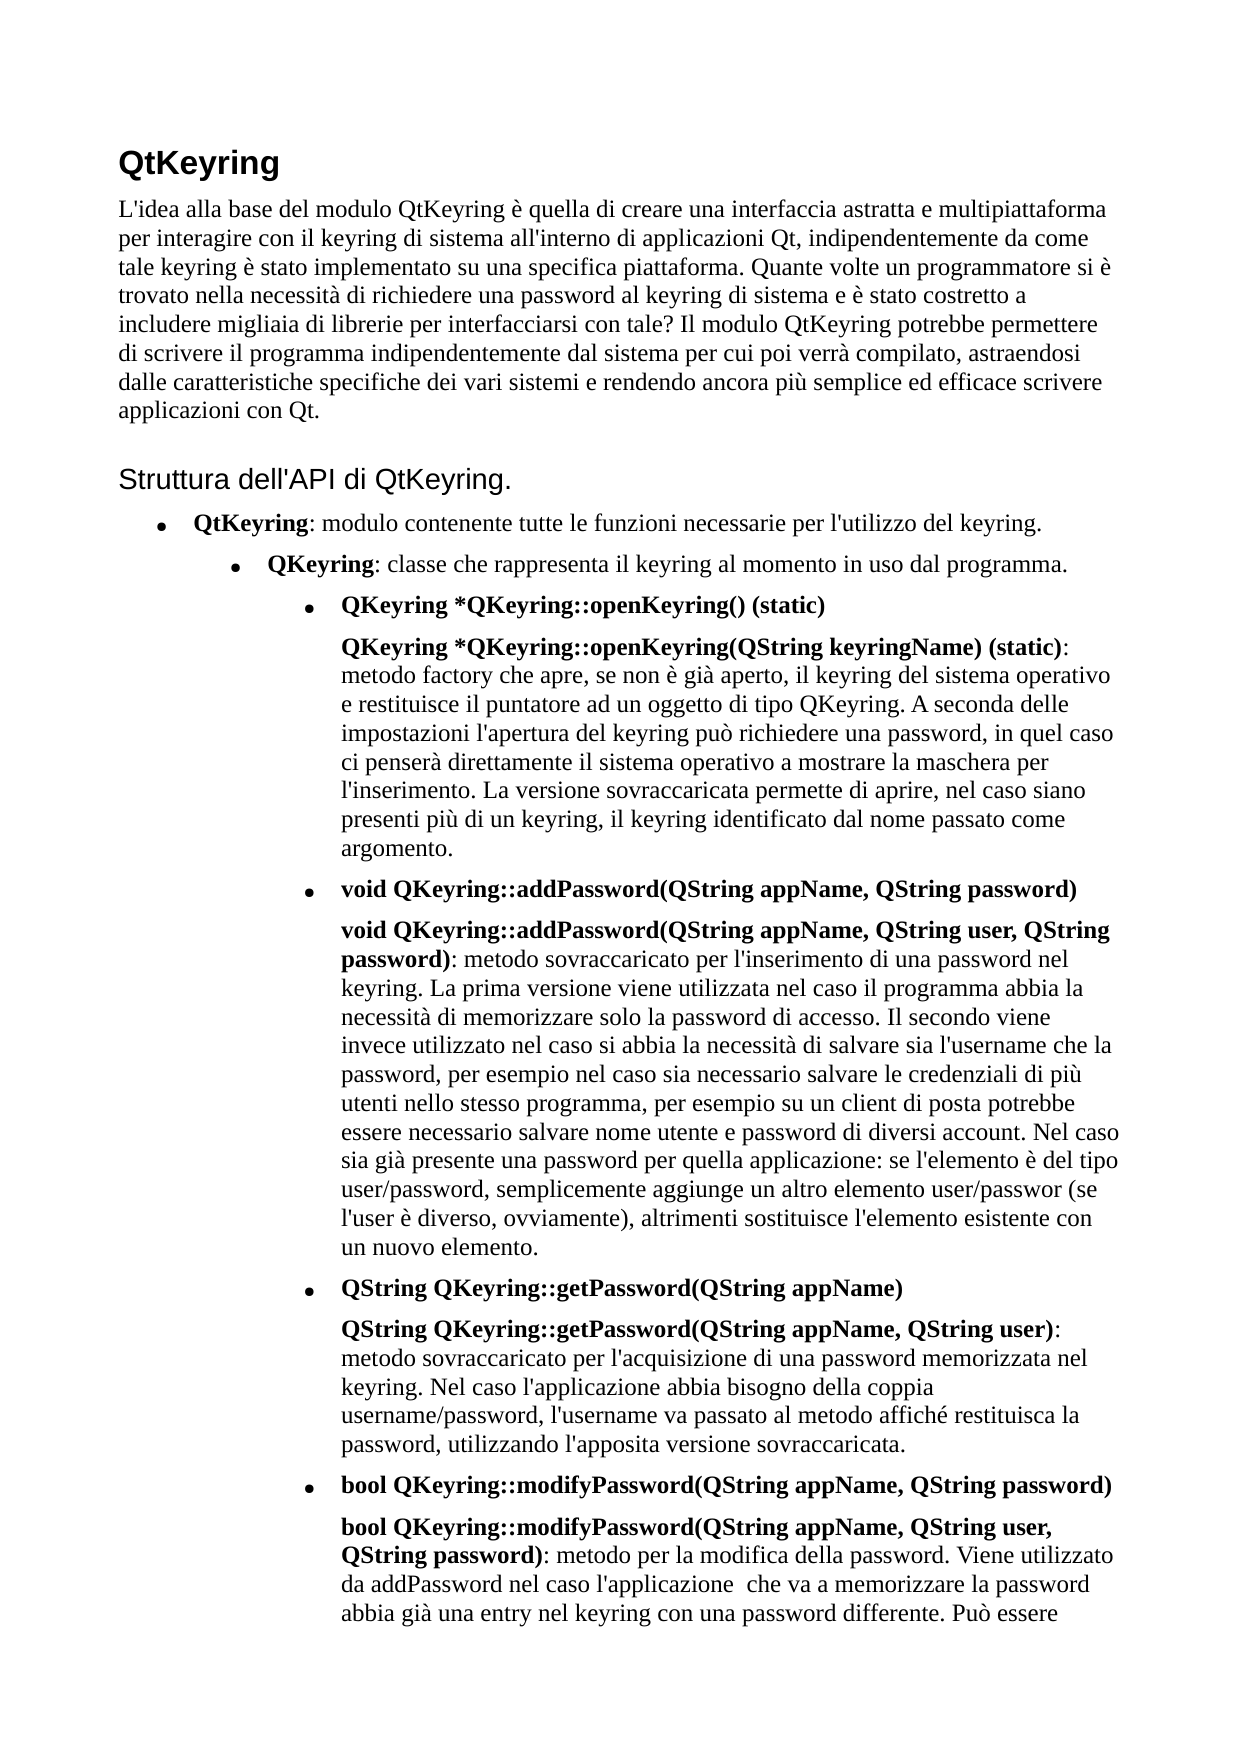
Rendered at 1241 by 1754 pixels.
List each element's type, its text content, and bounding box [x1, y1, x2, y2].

list QKeyring *QKeyring::openKeyring(QString keyringName) (static): metodo factory che apre, se non è già aperto, il keyring del sistema operativo e restituisce il puntatore ad un oggetto di tipo QKeyring. A seconda delle impostazioni l'apertura del keyring può richiedere una password, in quel caso ci penserà direttamente il sistema operativo a mostrare la maschera per l'inserimento. La versione sovraccaricata permette di aprire, nel caso siano presenti più di un keyring, il keyring identificato dal nome passato come argomento. [303, 632, 1122, 862]
list void QKeyring::addPassword(QString appName, QString password) [303, 874, 1122, 903]
list QKeyring: classe che rappresenta il keyring al momento in uso dal programma. [229, 549, 1122, 578]
list void QKeyring::addPassword(QString appName, QString user, QString password): metodo sovraccaricato per l'inserimento di una password nel keyring. La prima versione viene utilizzata nel caso il programma abbia la necessità di memorizzare solo la password di accesso. Il secondo viene invece utilizzato nel caso si abbia la necessità di salvare sia l'username che la password, per esempio nel caso sia necessario salvare le credenziali di più utenti nello stesso programma, per esempio su un client di posta potrebbe essere necessario salvare nome utente e password di diversi account. Nel caso sia già presente una password per quella applicazione: se l'elemento è del tipo user/password, semplicemente aggiunge un altro elemento user/passwor (se l'user è diverso, ovviamente), altrimenti sostituisce l'elemento esistente con un nuovo elemento. [303, 915, 1122, 1260]
subtitle Struttura dell'API di QtKeyring. [118, 462, 1122, 495]
subtitle QtKeyring [118, 143, 1122, 182]
text L'idea alla base del modulo QtKeyring è quella di creare una interfaccia astratta e multipiattaforma per interagire con il keyring di sistema all'interno di applicazioni Qt, indipendentemente da come tale keyring è stato implementato su una specifica piattaforma. Quante volte un programmatore si è trovato nella necessità di richiedere una password al keyring di sistema e è stato costretto a includere migliaia di librerie per interfacciarsi con tale? Il modulo QtKeyring potrebbe permettere di scrivere il programma indipendentemente dal sistema per cui poi verrà compilato, astraendosi dalle caratteristiche specifiche dei vari sistemi e rendendo ancora più semplice ed efficace scrivere applicazioni con Qt. [118, 194, 1122, 424]
list QtKeyring: modulo contenente tutte le funzioni necessarie per l'utilizzo del keyring. [156, 508, 1122, 537]
list bool QKeyring::modifyPassword(QString appName, QString user, QString password): metodo per la modifica della password. Viene utilizzato da addPassword nel caso l'applicazione che va a memorizzare la password abbia già una entry nel keyring con una password differente. Può essere [303, 1512, 1122, 1627]
list QKeyring *QKeyring::openKeyring() (static) [303, 590, 1122, 619]
list bool QKeyring::modifyPassword(QString appName, QString password) [303, 1470, 1122, 1499]
list QString QKeyring::getPassword(QString appName, QString user): metodo sovraccaricato per l'acquisizione di una password memorizzata nel keyring. Nel caso l'applicazione abbia bisogno della coppia username/password, l'username va passato al metodo affiché restituisca la password, utilizzando l'apposita versione sovraccaricata. [303, 1314, 1122, 1458]
list QString QKeyring::getPassword(QString appName) [303, 1273, 1122, 1302]
